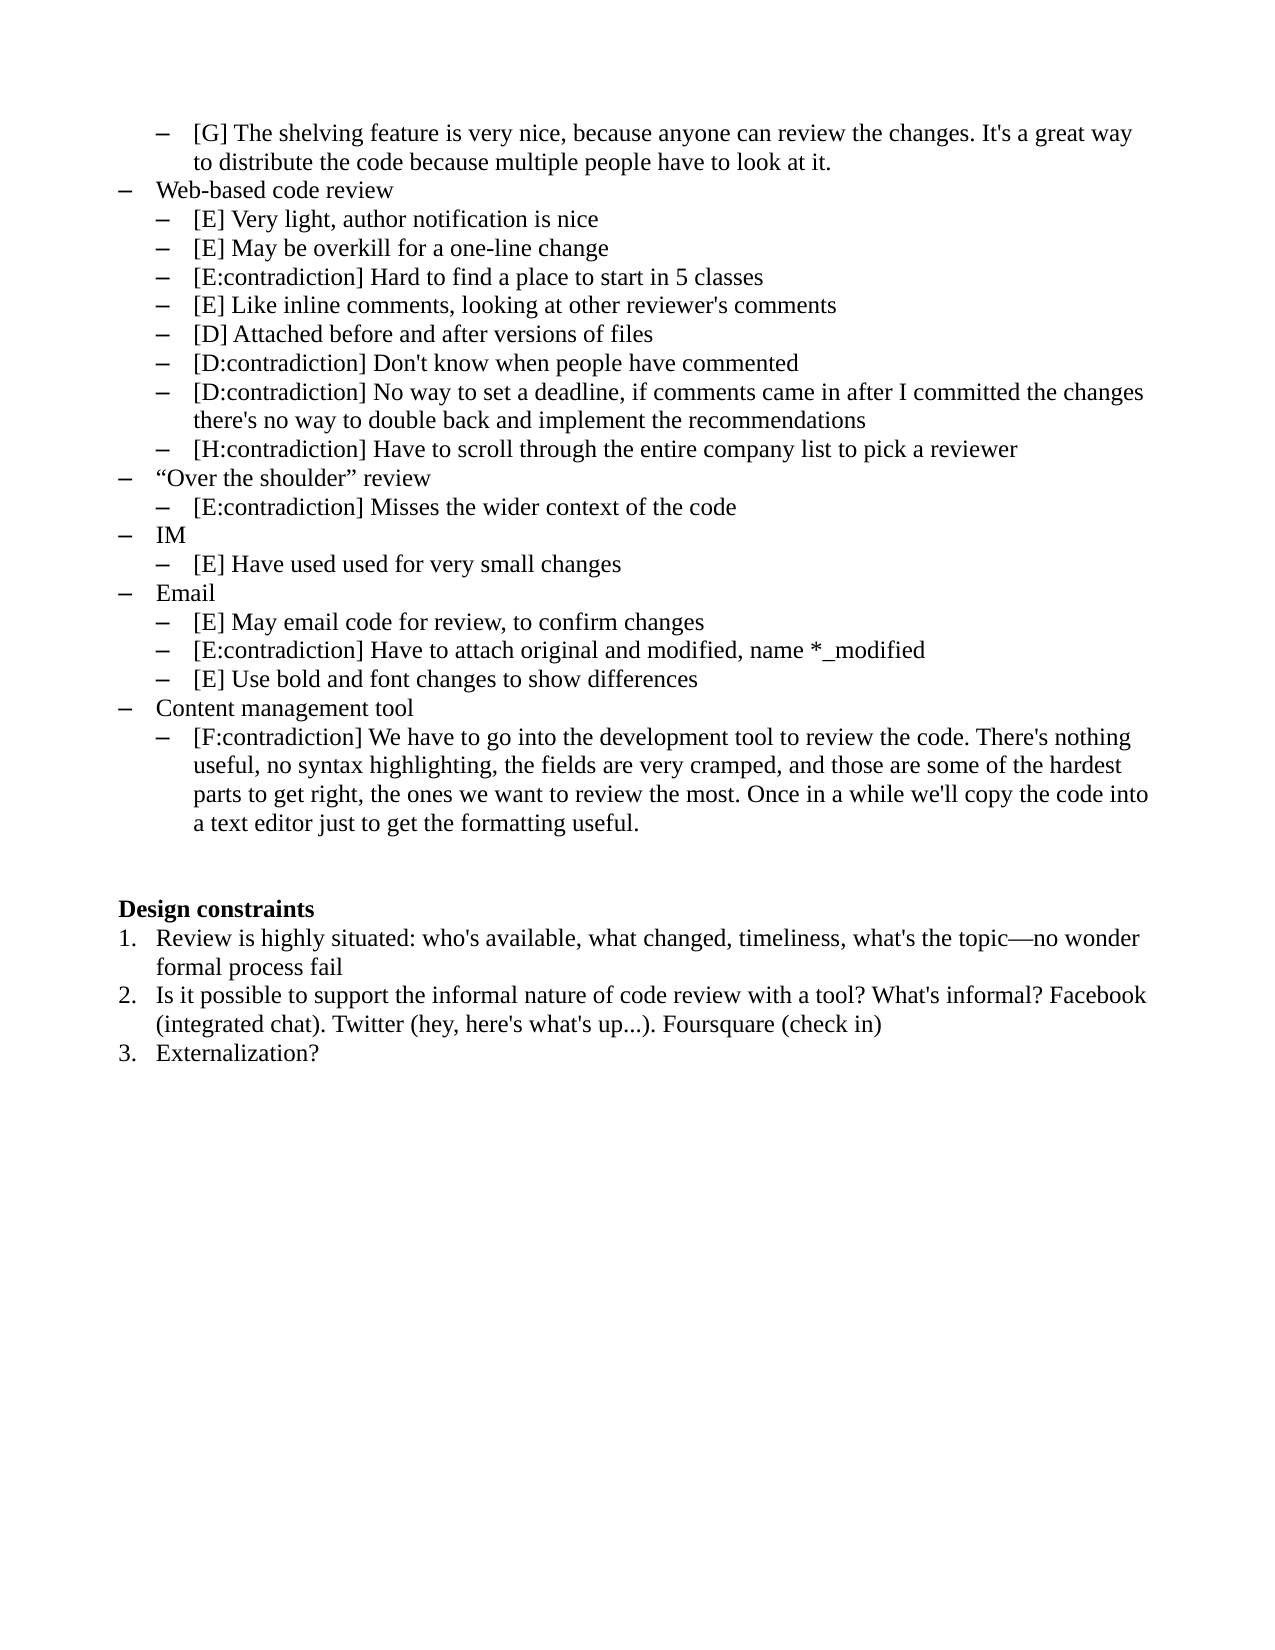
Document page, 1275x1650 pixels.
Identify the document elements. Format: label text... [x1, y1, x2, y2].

list Web-based code review [118, 176, 1157, 204]
list Email [118, 578, 1157, 607]
list [E:contradiction] Misses the wider context of the code [156, 492, 1157, 521]
list [E] May be overkill for a one-line change [156, 233, 1157, 262]
list [E] May email code for review, to confirm changes [156, 607, 1157, 636]
list [E] Have used used for very small changes [156, 549, 1157, 578]
text Design constraints [118, 894, 1157, 923]
list IM [118, 521, 1157, 549]
list Review is highly situated: who's available, what changed, timeliness, what's the topic—no wonder formal process fail [118, 923, 1157, 981]
list [D:contradiction] No way to set a deadline, if comments came in after I committed the changes there's no way to double back and implement the recommendations [156, 377, 1157, 434]
list [D] Attached before and after versions of files [156, 319, 1157, 348]
list [E] Use bold and font changes to show differences [156, 664, 1157, 693]
list “Over the shoulder” review [118, 463, 1157, 492]
list Is it possible to support the informal nature of code review with a tool? What's informal? Facebook (integrated chat). Twitter (hey, here's what's up...). Foursquare (check in) [118, 981, 1157, 1038]
list [G] The shelving feature is very nice, because anyone can review the changes. It's a great way to distribute the code because multiple people have to look at it. [156, 118, 1157, 176]
list [E] Like inline comments, looking at other reviewer's comments [156, 291, 1157, 319]
list [E:contradiction] Hard to find a place to start in 5 classes [156, 262, 1157, 291]
list [H:contradiction] Have to scroll through the entire company list to pick a reviewer [156, 434, 1157, 463]
list Externalization? [118, 1038, 1157, 1067]
list [E:contradiction] Have to attach original and modified, name *_modified [156, 636, 1157, 664]
list [F:contradiction] We have to go into the development tool to review the code. There's nothing useful, no syntax highlighting, the fields are very cramped, and those are some of the hardest parts to get right, the ones we want to review the most. Once in a while we'll copy the code into a text editor just to get the formatting useful. [156, 722, 1157, 837]
list [E] Very light, author notification is nice [156, 204, 1157, 233]
list [D:contradiction] Don't know when people have commented [156, 348, 1157, 377]
list Content management tool [118, 693, 1157, 722]
